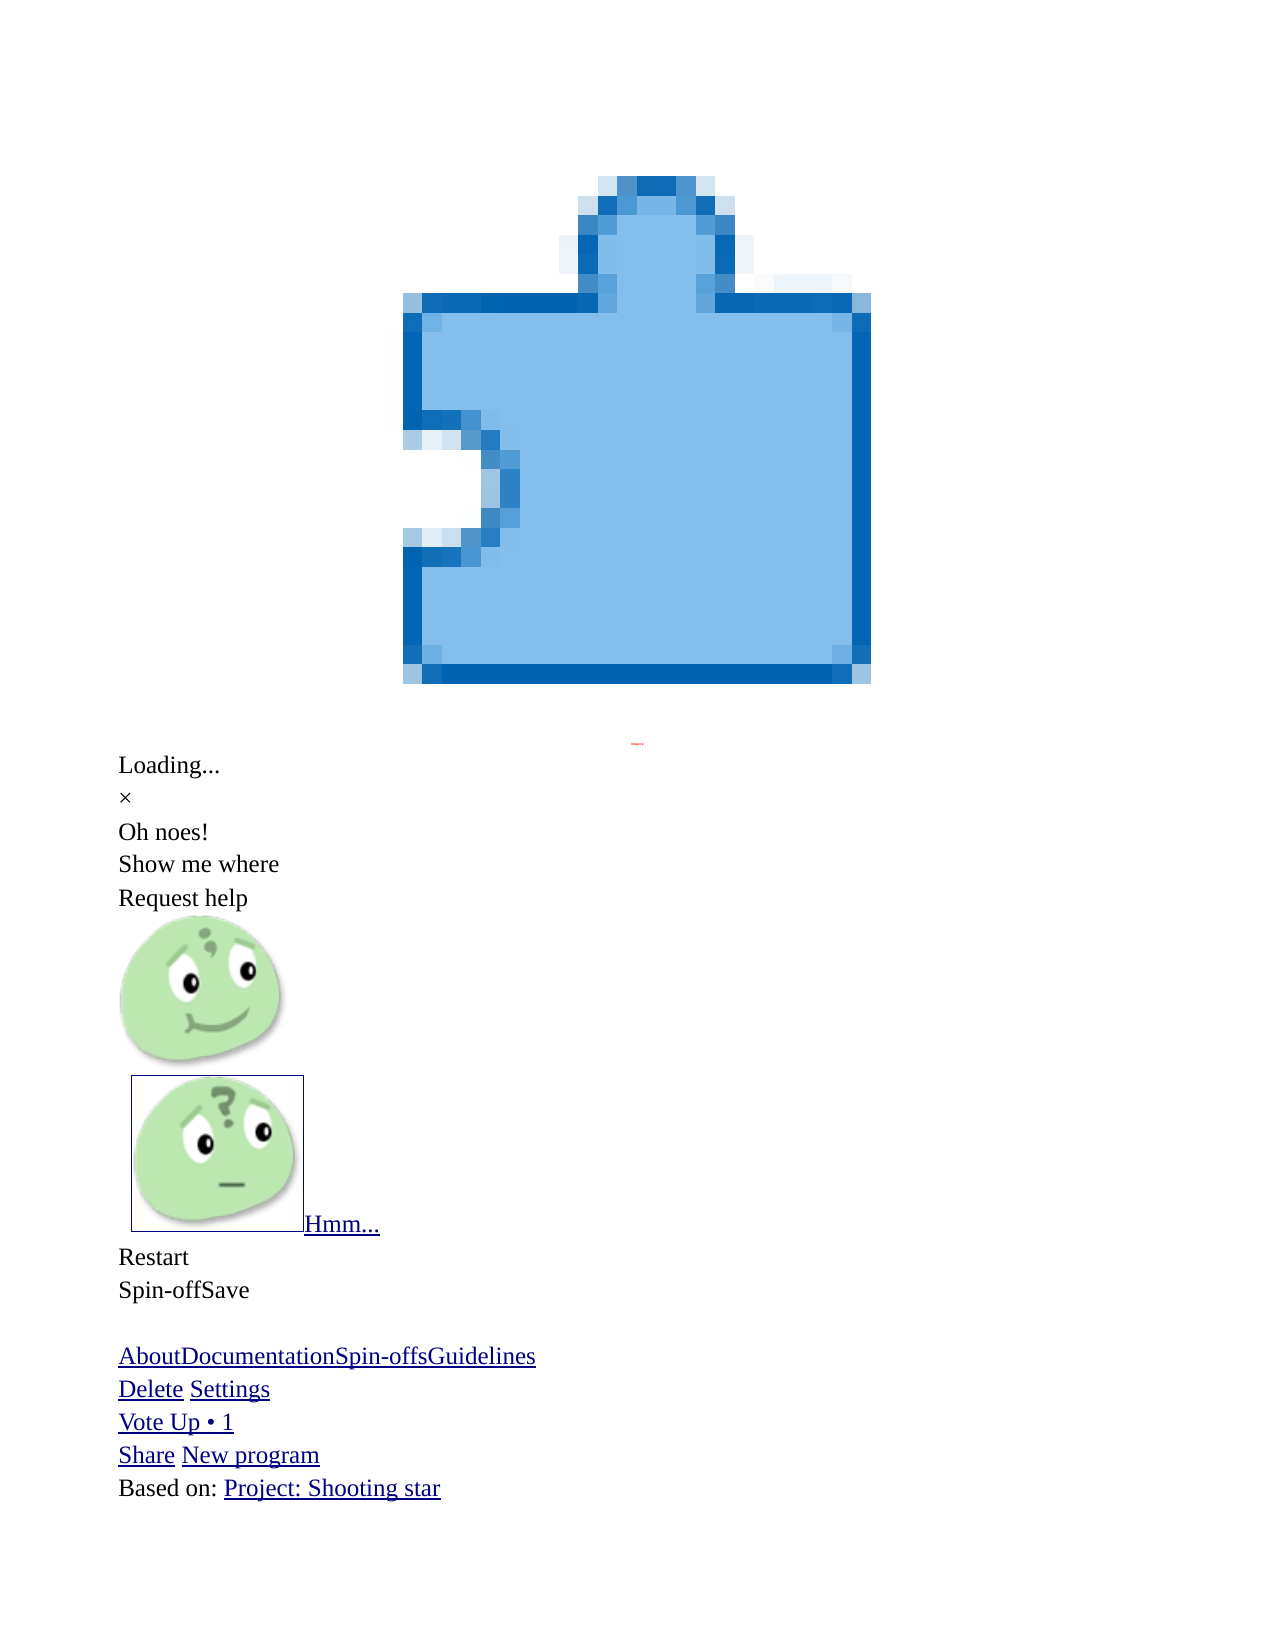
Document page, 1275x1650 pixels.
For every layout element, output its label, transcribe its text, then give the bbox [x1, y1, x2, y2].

text Show me where [118, 849, 1157, 878]
text Request help [118, 883, 1157, 911]
picture [118, 915, 289, 1071]
picture [132, 1076, 303, 1231]
text Based on: Project: Shooting star [118, 1473, 1157, 1502]
text Delete Settings [118, 1374, 1157, 1403]
text Hmm... [131, 1074, 1157, 1238]
text × [118, 783, 1157, 812]
text Vote Up • 1 [118, 1407, 1157, 1436]
text Share New program [118, 1440, 1157, 1469]
text Oh noes! [118, 817, 1157, 845]
text AboutDocumentationSpin-offsGuidelines [118, 1341, 1157, 1370]
text Restart [118, 1242, 1157, 1271]
text Spin-offSave [118, 1275, 1157, 1304]
text Loading... [118, 751, 1157, 779]
